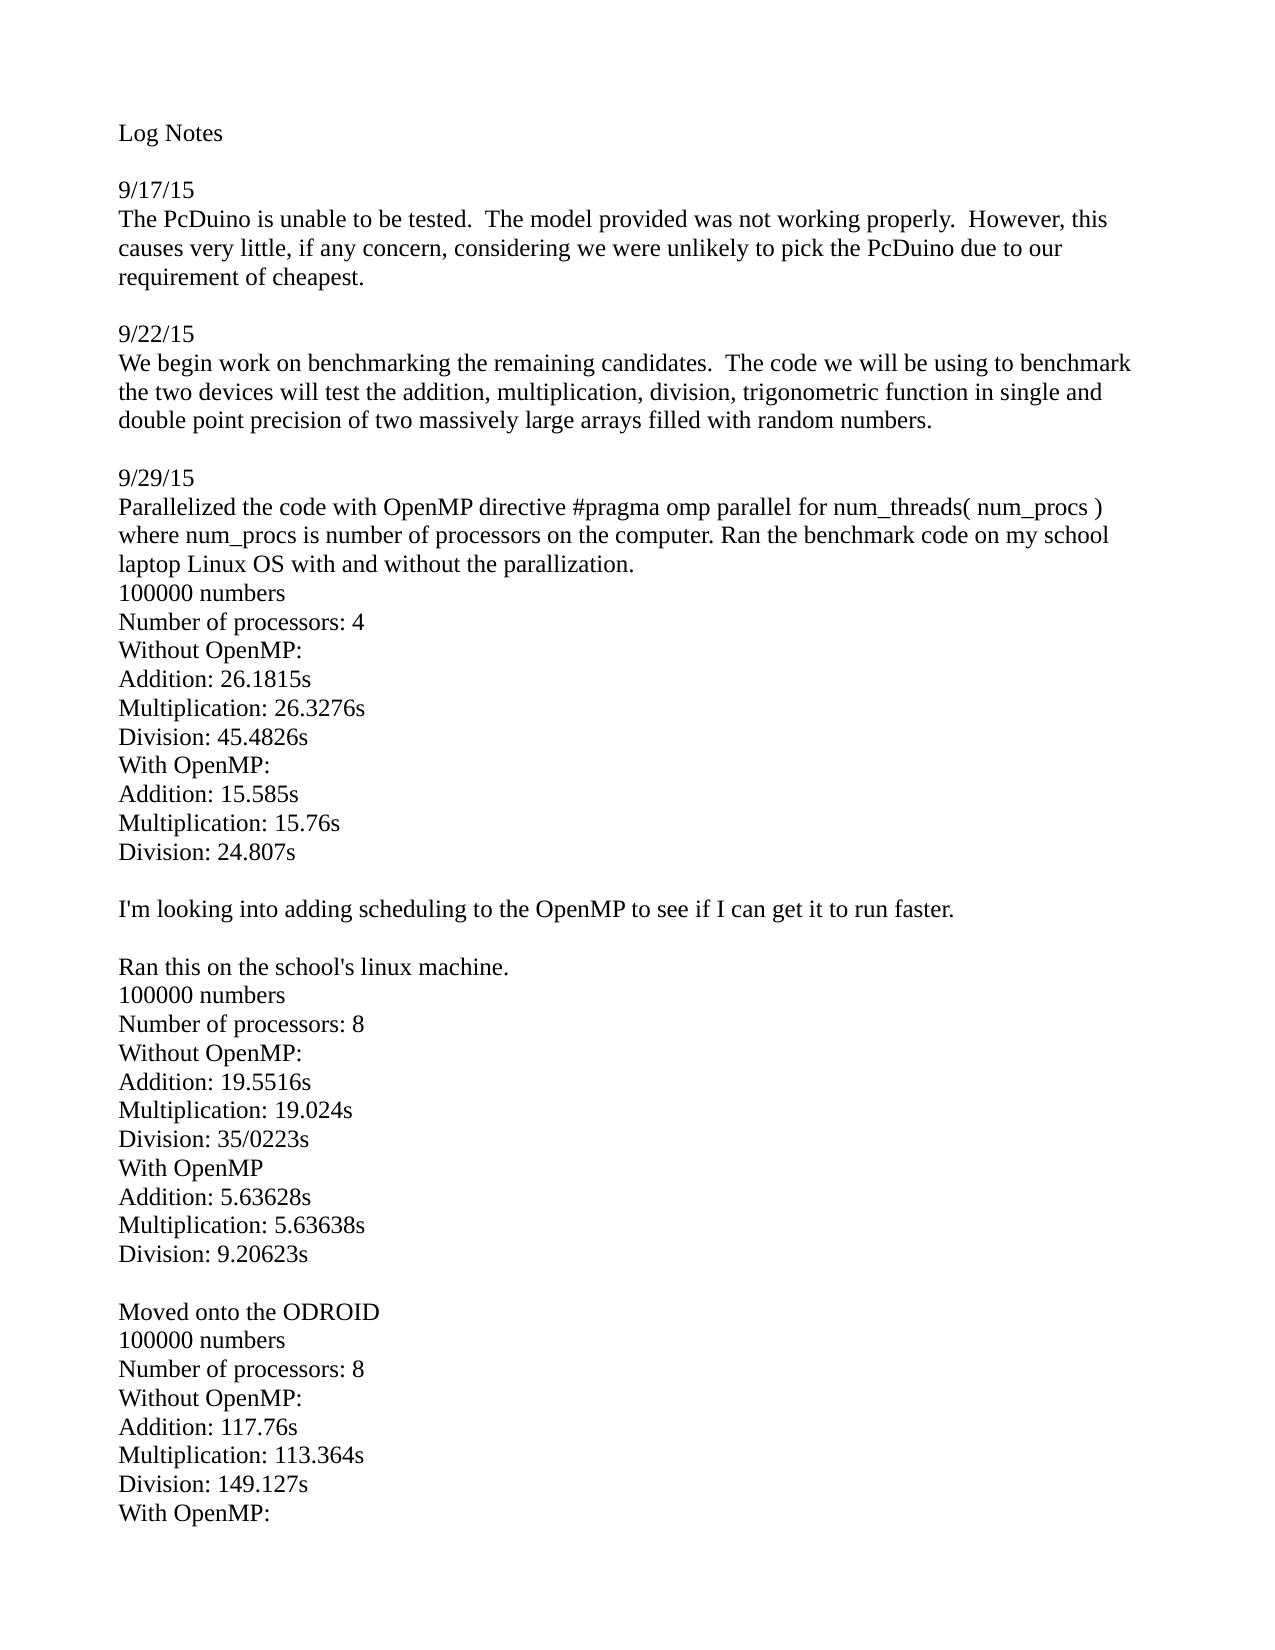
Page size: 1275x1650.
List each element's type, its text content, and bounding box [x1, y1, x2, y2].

text Multiplication: 15.76s [118, 808, 1157, 837]
text Division: 9.20623s [118, 1239, 1157, 1268]
text Addition: 15.585s [118, 779, 1157, 808]
text Multiplication: 19.024s [118, 1096, 1157, 1124]
text The PcDuino is unable to be tested. The model provided was not working properly. However, this causes very little, if any concern, considering we were unlikely to pick the PcDuino due to our requirement of cheapest. [118, 204, 1157, 291]
text Log Notes [118, 118, 1157, 147]
text Number of processors: 8 [118, 1354, 1157, 1383]
text Addition: 26.1815s [118, 664, 1157, 693]
text Division: 35/0223s [118, 1124, 1157, 1153]
text Ran this on the school's linux machine. [118, 952, 1157, 981]
text Multiplication: 26.3276s [118, 693, 1157, 722]
text Addition: 117.76s [118, 1412, 1157, 1441]
text Without OpenMP: [118, 1383, 1157, 1412]
text We begin work on benchmarking the remaining candidates. The code we will be using to benchmark the two devices will test the addition, multiplication, division, trigonometric function in single and double point precision of two massively large arrays filled with random numbers. [118, 348, 1157, 434]
text I'm looking into adding scheduling to the OpenMP to see if I can get it to run faster. [118, 894, 1157, 923]
text Multiplication: 113.364s [118, 1441, 1157, 1469]
text With OpenMP [118, 1153, 1157, 1182]
text Division: 45.4826s [118, 722, 1157, 751]
text Moved onto the ODROID [118, 1297, 1157, 1326]
text With OpenMP: [118, 751, 1157, 779]
text Without OpenMP: [118, 1038, 1157, 1067]
text 9/17/15 [118, 176, 1157, 204]
text Parallelized the code with OpenMP directive #pragma omp parallel for num_threads( num_procs ) where num_procs is number of processors on the computer. Ran the benchmark code on my school laptop Linux OS with and without the parallization. [118, 492, 1157, 578]
text 100000 numbers [118, 1326, 1157, 1354]
text Division: 149.127s [118, 1469, 1157, 1498]
text 100000 numbers [118, 578, 1157, 607]
text Division: 24.807s [118, 837, 1157, 866]
text Number of processors: 8 [118, 1009, 1157, 1038]
text 9/22/15 [118, 319, 1157, 348]
text Multiplication: 5.63638s [118, 1211, 1157, 1239]
text 9/29/15 [118, 463, 1157, 492]
text Addition: 19.5516s [118, 1067, 1157, 1096]
text Number of processors: 4 [118, 607, 1157, 636]
text Without OpenMP: [118, 636, 1157, 664]
text With OpenMP: [118, 1498, 1157, 1527]
text 100000 numbers [118, 981, 1157, 1009]
text Addition: 5.63628s [118, 1182, 1157, 1211]
